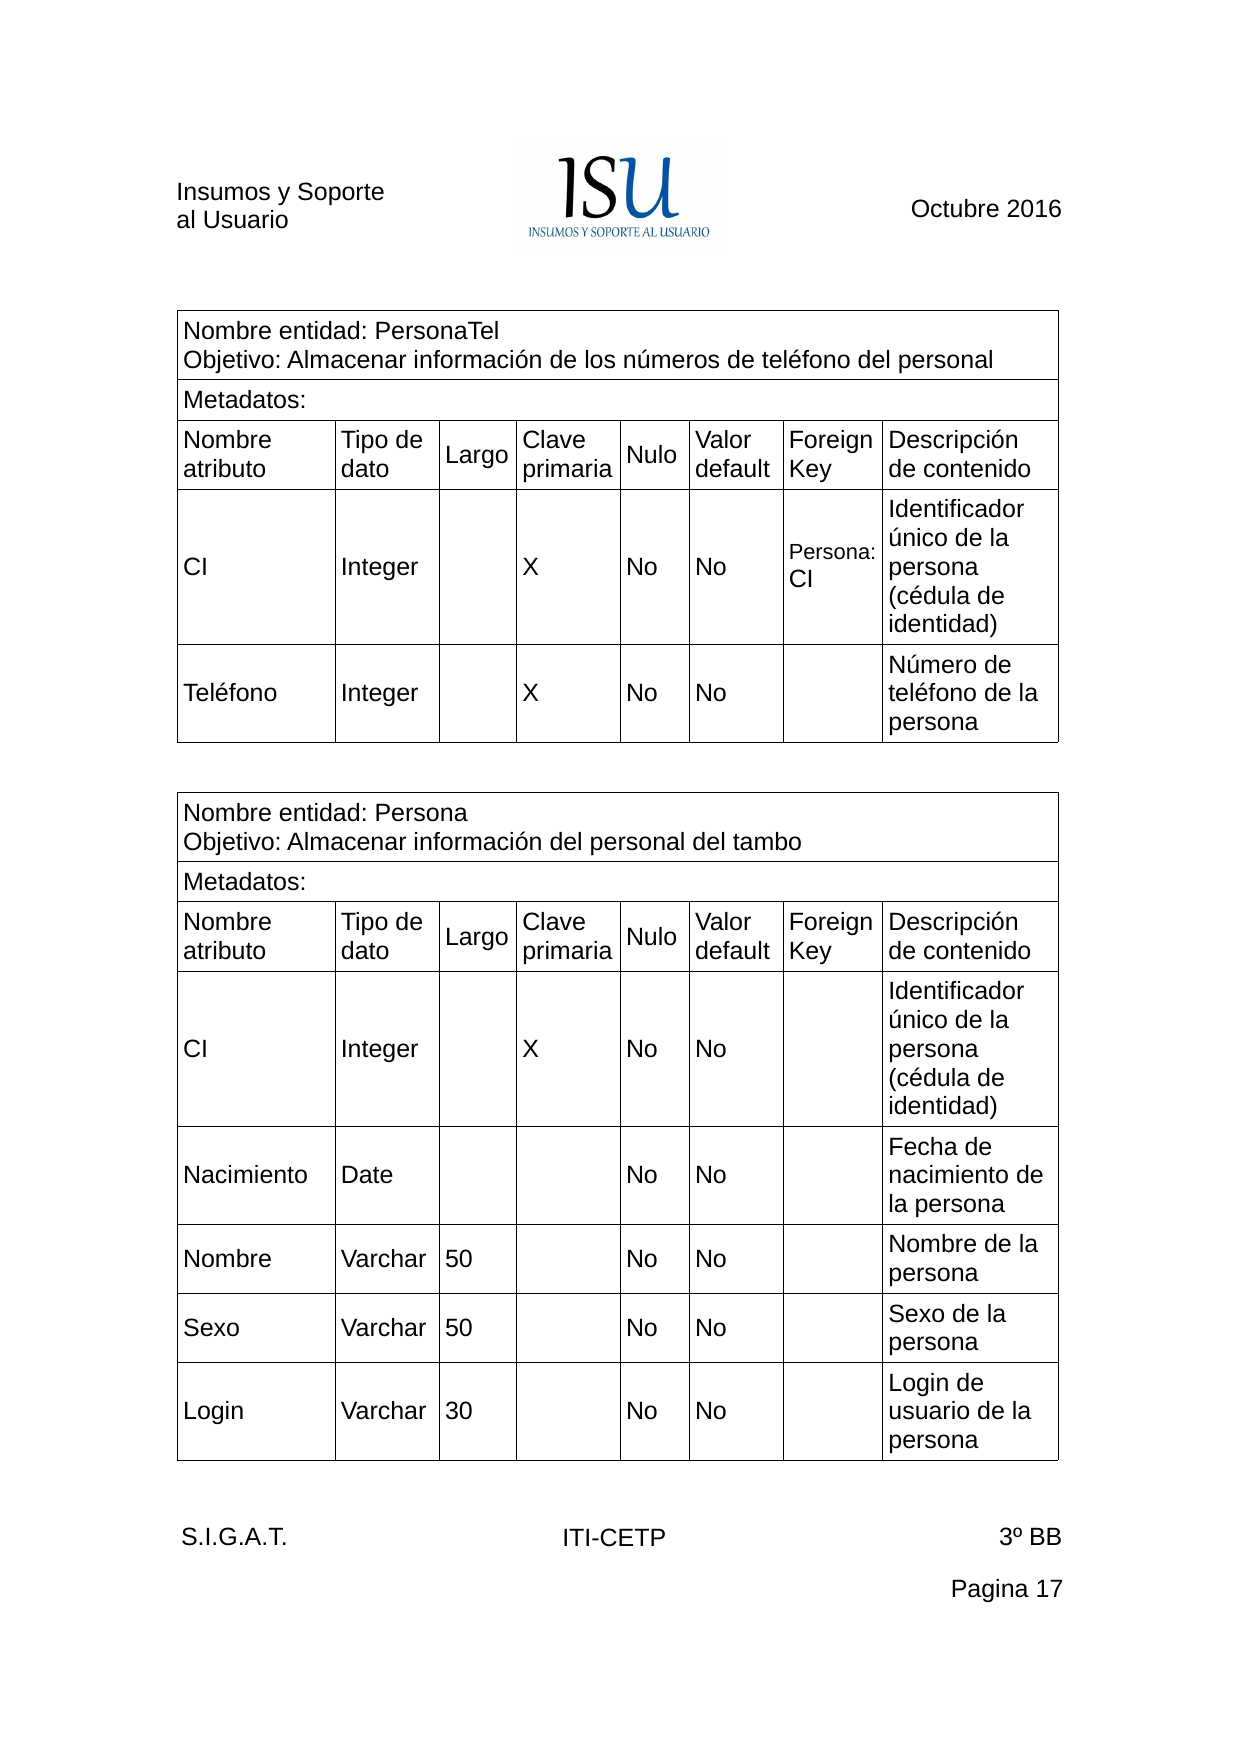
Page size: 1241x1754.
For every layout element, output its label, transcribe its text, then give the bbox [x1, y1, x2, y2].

table_cell X [517, 490, 620, 644]
table_cell No [690, 490, 783, 644]
table_cell [440, 645, 516, 742]
table_cell No [621, 1294, 689, 1362]
table_cell Integer [336, 972, 439, 1126]
table_cell X [517, 645, 620, 742]
table_cell Foreign Key [784, 421, 882, 488]
table_cell Varchar [336, 1294, 439, 1362]
table_cell Nulo [621, 421, 689, 488]
table_cell CI [178, 490, 335, 644]
table_cell No [690, 1225, 783, 1293]
table_cell Nombre atributo [178, 902, 335, 971]
table_cell Metadatos: [178, 862, 1058, 901]
table_cell [784, 1127, 882, 1224]
table_header Nombre entidad: Persona Objetivo: Almacenar información del personal del tambo [178, 793, 1058, 861]
table_cell [784, 1294, 882, 1362]
table_cell Nombre atributo [178, 421, 335, 488]
table_cell Clave primaria [517, 902, 620, 971]
table_cell No [690, 645, 783, 742]
table_cell Teléfono [178, 645, 335, 742]
table_cell [517, 1294, 620, 1362]
table_cell Persona: CI [784, 490, 882, 644]
table_cell [440, 972, 516, 1126]
table_cell No [690, 1294, 783, 1362]
table_cell Login de usuario de la persona [883, 1363, 1058, 1459]
table_cell Número de teléfono de la persona [883, 645, 1058, 742]
table_cell Largo [440, 902, 516, 971]
table_cell Descripción de contenido [883, 902, 1058, 971]
table_cell No [621, 1127, 689, 1224]
picture [517, 138, 723, 252]
table_cell Nacimiento [178, 1127, 335, 1224]
table_cell Integer [336, 645, 439, 742]
table_cell Identificador único de la persona (cédula de identidad) [883, 972, 1058, 1126]
table_cell 30 [440, 1363, 516, 1459]
table_cell [517, 1363, 620, 1459]
table_cell [517, 1127, 620, 1224]
table_cell Sexo de la persona [883, 1294, 1058, 1362]
table_cell No [690, 972, 783, 1126]
table_cell Nombre de la persona [883, 1225, 1058, 1293]
table_cell Login [178, 1363, 335, 1459]
table_cell Clave primaria [517, 421, 620, 488]
table_cell Tipo de dato [336, 902, 439, 971]
table_cell Fecha de nacimiento de la persona [883, 1127, 1058, 1224]
table_cell [517, 1225, 620, 1293]
table_cell CI [178, 972, 335, 1126]
table_cell Valor default [690, 421, 783, 488]
table_cell Valor default [690, 902, 783, 971]
table_cell Date [336, 1127, 439, 1224]
table_cell [784, 1225, 882, 1293]
table_cell Identificador único de la persona (cédula de identidad) [883, 490, 1058, 644]
table_cell Sexo [178, 1294, 335, 1362]
table_cell No [690, 1127, 783, 1224]
table_cell No [621, 1363, 689, 1459]
table_cell No [621, 490, 689, 644]
table_cell [784, 645, 882, 742]
table_cell Foreign Key [784, 902, 882, 971]
table_cell [440, 490, 516, 644]
table_cell Descripción de contenido [883, 421, 1058, 488]
table_header Nombre entidad: PersonaTel Objetivo: Almacenar información de los números de teléfono del personal [178, 311, 1058, 379]
table_cell Largo [440, 421, 516, 488]
table_cell Varchar [336, 1225, 439, 1293]
table_cell Integer [336, 490, 439, 644]
table_cell 50 [440, 1294, 516, 1362]
table_cell Nombre [178, 1225, 335, 1293]
table_cell [784, 1363, 882, 1459]
table_cell 50 [440, 1225, 516, 1293]
table_cell Tipo de dato [336, 421, 439, 488]
table_cell No [621, 1225, 689, 1293]
table_cell X [517, 972, 620, 1126]
table_cell No [621, 645, 689, 742]
table_cell [784, 972, 882, 1126]
table_cell Nulo [621, 902, 689, 971]
table_cell Metadatos: [178, 380, 1058, 419]
table_cell No [690, 1363, 783, 1459]
table_cell Varchar [336, 1363, 439, 1459]
table_cell No [621, 972, 689, 1126]
table_cell [440, 1127, 516, 1224]
